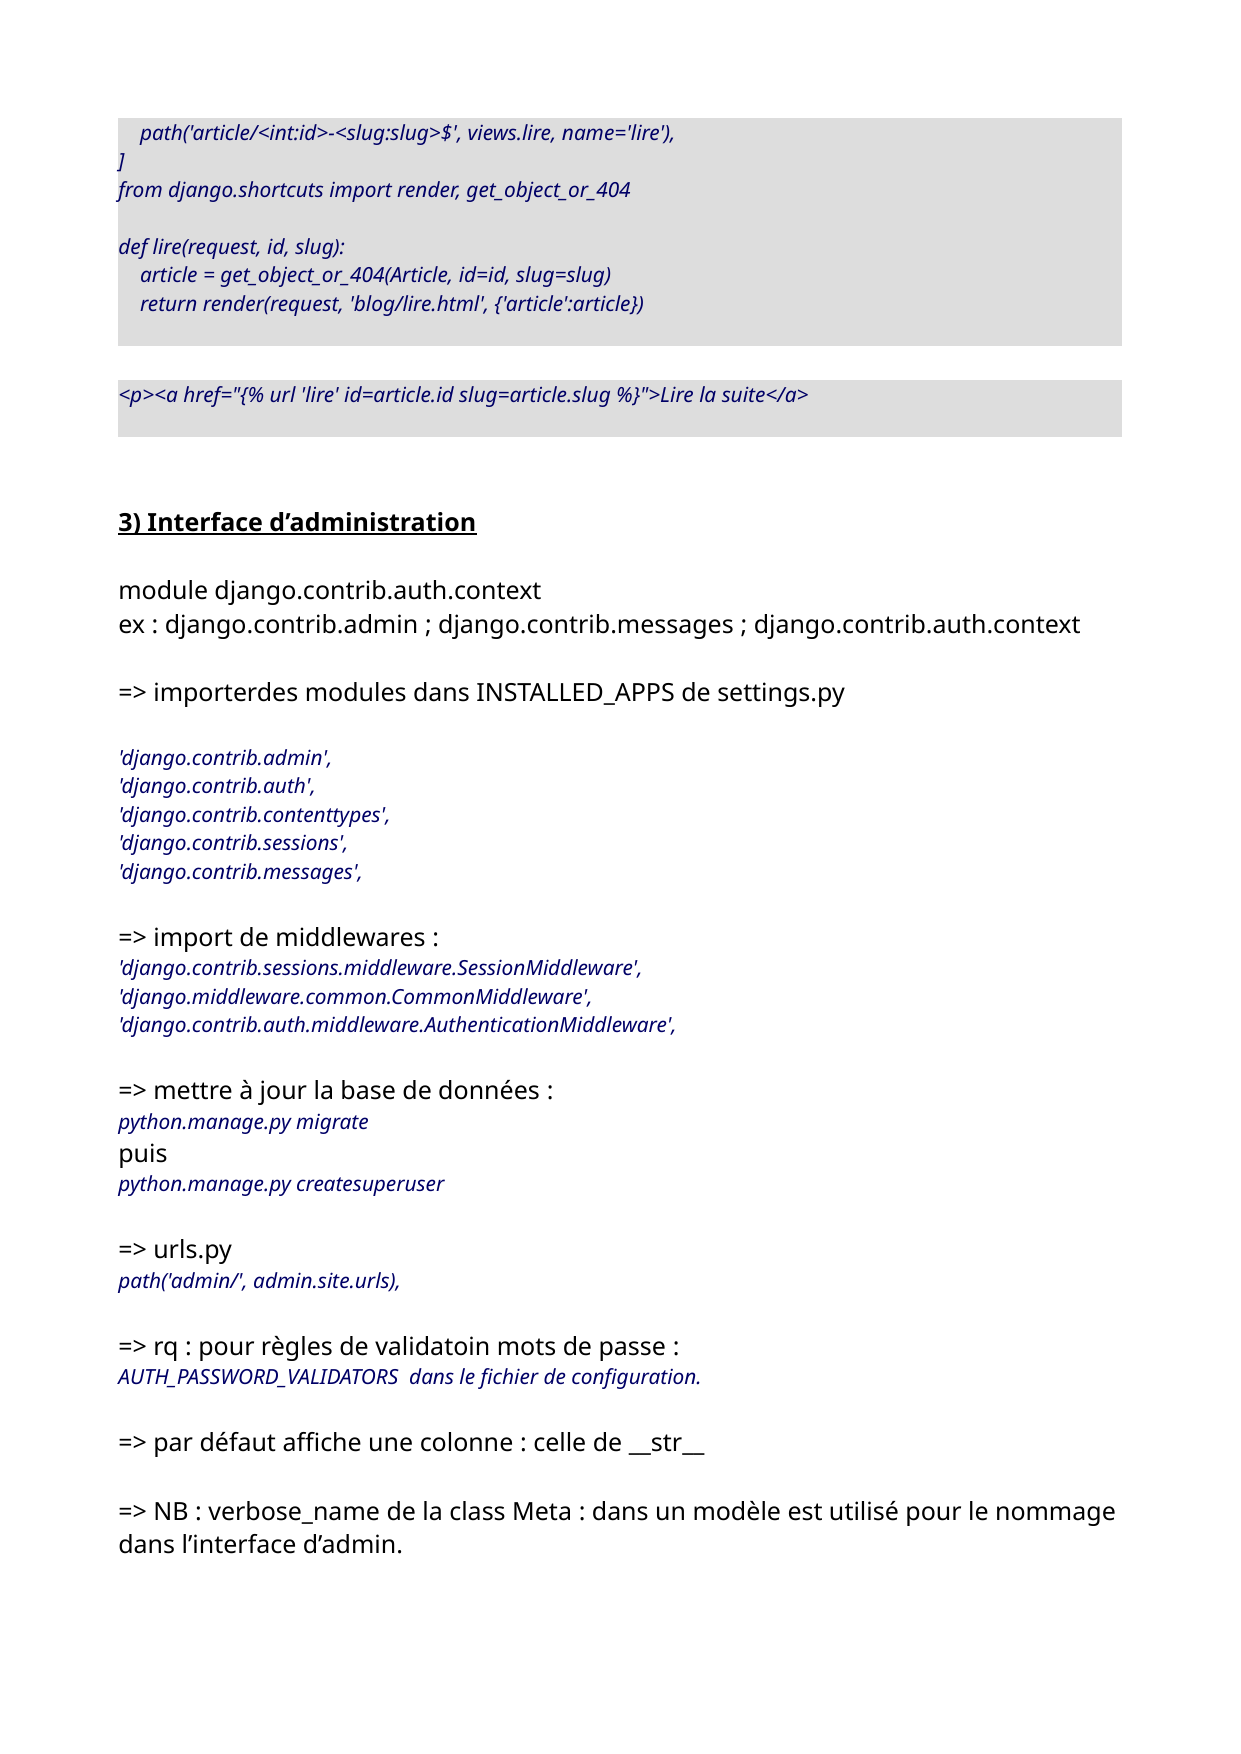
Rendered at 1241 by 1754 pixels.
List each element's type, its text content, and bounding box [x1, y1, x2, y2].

text def lire(request, id, slug): [118, 232, 1122, 260]
text AUTH_PASSWORD_VALIDATORS dans le fichier de configuration. [118, 1362, 1122, 1391]
text => import de middlewares : [118, 919, 1122, 953]
text 3) Interface d’administration [118, 505, 1122, 539]
text => urls.py [118, 1232, 1122, 1266]
text path('admin/', admin.site.urls), [118, 1266, 1122, 1294]
text => par défaut affiche une colonne : celle de __str__ [118, 1425, 1122, 1459]
text 'django.contrib.messages', [118, 857, 1122, 885]
text python.manage.py createsuperuser [118, 1169, 1122, 1198]
text python.manage.py migrate [118, 1107, 1122, 1135]
text <p><a href="{% url 'lire' id=article.id slug=article.slug %}">Lire la suite</a> [118, 380, 1122, 408]
text puis [118, 1135, 1122, 1169]
text path('article/<int:id>-<slug:slug>$', views.lire, name='lire'), [118, 118, 1122, 147]
text 'django.middleware.common.CommonMiddleware', [118, 982, 1122, 1010]
text => NB : verbose_name de la class Meta : dans un modèle est utilisé pour le nommage dans l’interface d’admin. [118, 1493, 1122, 1561]
text module django.contrib.auth.context [118, 573, 1122, 607]
text return render(request, 'blog/lire.html', {'article':article}) [118, 289, 1122, 317]
text 'django.contrib.sessions', [118, 828, 1122, 857]
text => mettre à jour la base de données : [118, 1073, 1122, 1107]
text 'django.contrib.admin', [118, 743, 1122, 772]
text 'django.contrib.auth.middleware.AuthenticationMiddleware', [118, 1010, 1122, 1039]
text => importerdes modules dans INSTALLED_APPS de settings.py [118, 675, 1122, 709]
text article = get_object_or_404(Article, id=id, slug=slug) [118, 260, 1122, 289]
text 'django.contrib.contenttypes', [118, 800, 1122, 828]
text => rq : pour règles de validatoin mots de passe : [118, 1328, 1122, 1362]
text 'django.contrib.auth', [118, 772, 1122, 800]
text ex : django.contrib.admin ; django.contrib.messages ; django.contrib.auth.context [118, 607, 1122, 641]
text 'django.contrib.sessions.middleware.SessionMiddleware', [118, 953, 1122, 982]
text from django.shortcuts import render, get_object_or_404 [118, 175, 1122, 203]
text ] [118, 147, 1122, 175]
